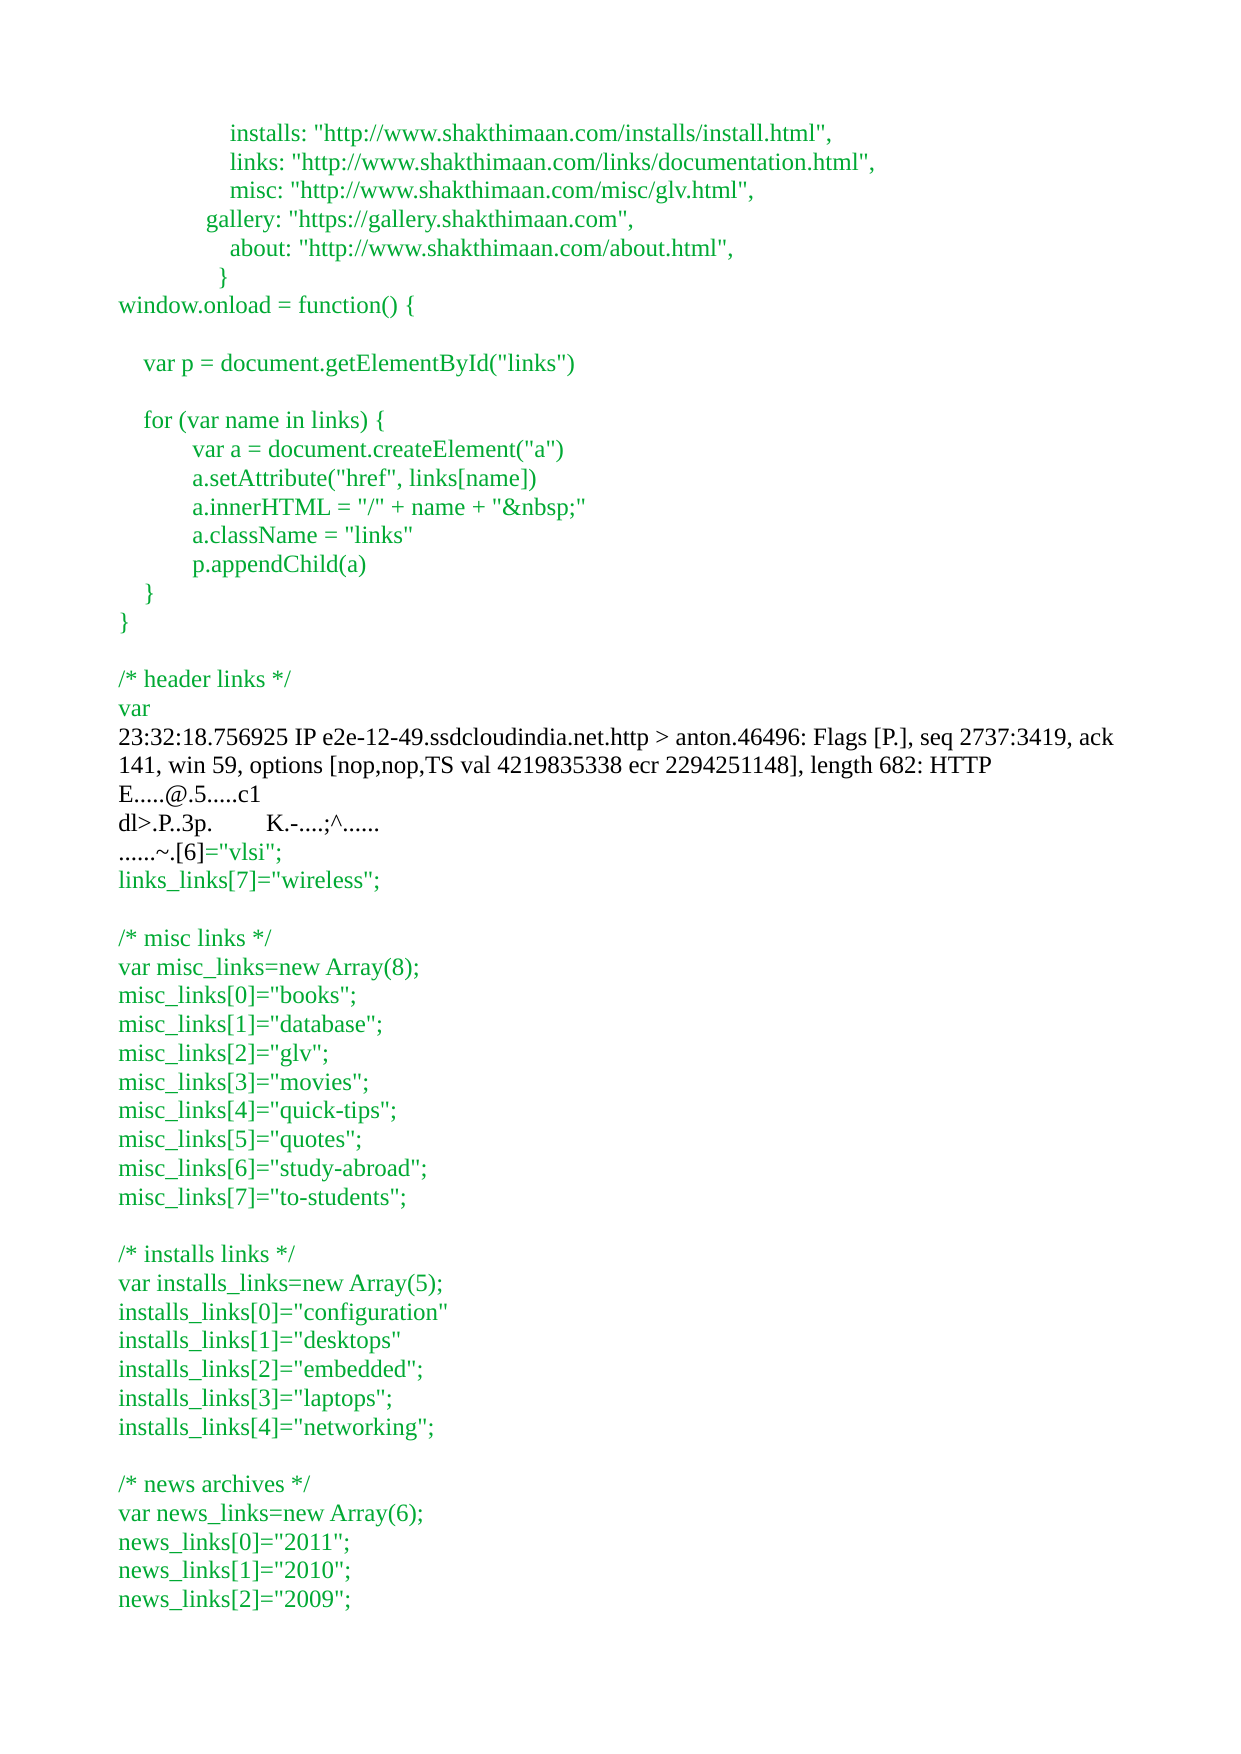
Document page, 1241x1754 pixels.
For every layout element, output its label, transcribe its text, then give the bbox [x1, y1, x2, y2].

text misc_links[3]="movies"; [118, 1067, 1122, 1096]
text installs_links[0]="configuration" [118, 1297, 1122, 1326]
text var installs_links=new Array(5); [118, 1268, 1122, 1297]
text a.setAttribute("href", links[name]) [118, 463, 1122, 492]
text var [118, 693, 1122, 722]
text about: "http://www.shakthimaan.com/about.html", [118, 233, 1122, 262]
text installs_links[4]="networking"; [118, 1412, 1122, 1441]
text misc_links[2]="glv"; [118, 1038, 1122, 1067]
text var news_links=new Array(6); [118, 1498, 1122, 1527]
text /* header links */ [118, 664, 1122, 693]
text misc_links[1]="database"; [118, 1009, 1122, 1038]
text installs_links[3]="laptops"; [118, 1383, 1122, 1412]
text for (var name in links) { [118, 406, 1122, 434]
text E.....@.5.....c1 [118, 779, 1122, 808]
text gallery: "https://gallery.shakthimaan.com", [118, 204, 1122, 233]
text links_links[7]="wireless"; [118, 866, 1122, 894]
text 23:32:18.756925 IP e2e-12-49.ssdcloudindia.net.http > anton.46496: Flags [P.], seq 2737:3419, ack 141, win 59, options [nop,nop,TS val 4219835338 ecr 2294251148], length 682: HTTP [118, 722, 1122, 779]
text a.innerHTML = "/" + name + "&nbsp;" [118, 492, 1122, 521]
text var a = document.createElement("a") [118, 434, 1122, 463]
text a.className = "links" [118, 521, 1122, 549]
text misc: "http://www.shakthimaan.com/misc/glv.html", [118, 176, 1122, 204]
text } [118, 607, 1122, 636]
text } [118, 262, 1122, 291]
text dl>.P..3p. K.-....;^...... [118, 808, 1122, 837]
text installs_links[2]="embedded"; [118, 1354, 1122, 1383]
text misc_links[0]="books"; [118, 981, 1122, 1009]
text links: "http://www.shakthimaan.com/links/documentation.html", [118, 147, 1122, 176]
text p.appendChild(a) [118, 549, 1122, 578]
text news_links[2]="2009"; [118, 1584, 1122, 1613]
text misc_links[6]="study-abroad"; [118, 1153, 1122, 1182]
text /* news archives */ [118, 1469, 1122, 1498]
text window.onload = function() { [118, 291, 1122, 319]
text misc_links[4]="quick-tips"; [118, 1096, 1122, 1124]
text news_links[1]="2010"; [118, 1556, 1122, 1584]
text /* installs links */ [118, 1239, 1122, 1268]
text ......~.[6]="vlsi"; [118, 837, 1122, 866]
text } [118, 578, 1122, 607]
text var p = document.getElementById("links") [118, 348, 1122, 377]
text var misc_links=new Array(8); [118, 952, 1122, 981]
text news_links[0]="2011"; [118, 1527, 1122, 1556]
text /* misc links */ [118, 923, 1122, 952]
text misc_links[7]="to-students"; [118, 1182, 1122, 1211]
text installs_links[1]="desktops" [118, 1326, 1122, 1354]
text misc_links[5]="quotes"; [118, 1124, 1122, 1153]
text installs: "http://www.shakthimaan.com/installs/install.html", [118, 118, 1122, 147]
